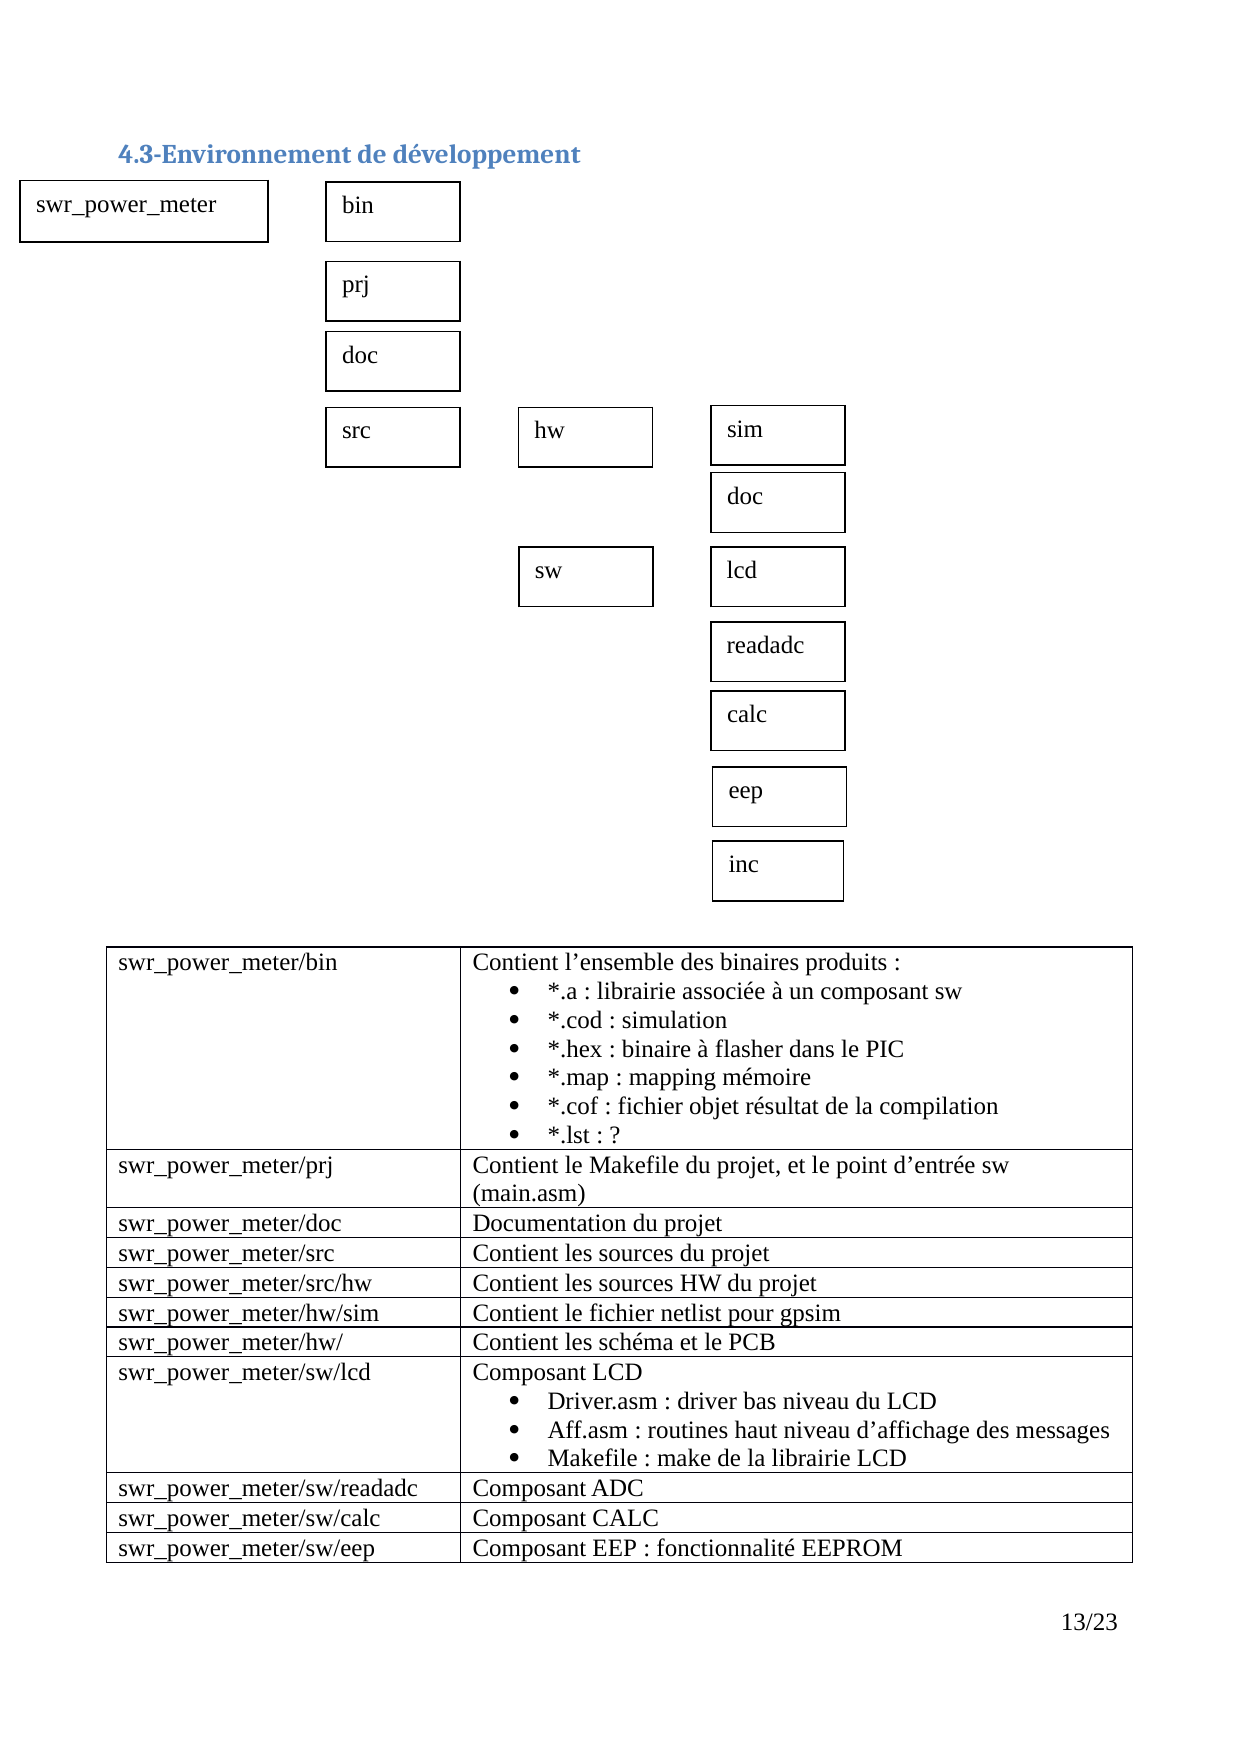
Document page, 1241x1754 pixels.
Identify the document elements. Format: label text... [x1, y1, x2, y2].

text lcd [726, 555, 829, 584]
table_header Contient l’ensemble des binaires produits : *.a : librairie associée à un composant sw *.cod : simulation *.hex : binaire à flasher dans le PIC *.map : mapping mémoire *.cof : fichier objet résultat de la compilation *.lst : ? [461, 948, 1132, 1149]
text calc [727, 699, 829, 728]
table_cell swr_power_meter/doc [107, 1208, 460, 1237]
table_cell Contient les schéma et le PCB [461, 1328, 1132, 1356]
table_cell swr_power_meter/hw/sim [107, 1298, 460, 1326]
text doc [342, 340, 444, 369]
table_cell swr_power_meter/src [107, 1238, 460, 1267]
text prj [342, 269, 444, 298]
table_cell Contient les sources HW du projet [461, 1268, 1132, 1297]
table_cell Contient le Makefile du projet, et le point d’entrée sw (main.asm) [461, 1150, 1132, 1207]
text eep [728, 775, 831, 804]
text swr_power_meter [36, 189, 252, 217]
text hw [534, 416, 637, 444]
text bin [342, 190, 444, 219]
table_cell swr_power_meter/sw/lcd [107, 1357, 460, 1472]
table_cell Composant LCD Driver.asm : driver bas niveau du LCD Aff.asm : routines haut niveau d’affichage des messages Makefile : make de la librairie LCD [461, 1357, 1132, 1472]
table_cell swr_power_meter/sw/eep [107, 1533, 460, 1562]
subtitle 4.3-Environnement de développement [118, 139, 1122, 170]
text doc [727, 481, 829, 510]
table_cell swr_power_meter/src/hw [107, 1268, 460, 1297]
table_cell Contient les sources du projet [461, 1238, 1132, 1267]
text src [342, 416, 444, 444]
text inc [728, 849, 828, 878]
table_cell Contient le fichier netlist pour gpsim [461, 1298, 1132, 1326]
text sw [534, 555, 637, 584]
table_header swr_power_meter/bin [107, 948, 460, 1149]
table_cell Documentation du projet [461, 1208, 1132, 1237]
table_cell Composant CALC [461, 1503, 1132, 1532]
table_cell Composant EEP : fonctionnalité EEPROM [461, 1533, 1132, 1562]
table_cell Composant ADC [461, 1473, 1132, 1502]
text readadc [726, 630, 829, 659]
text sim [727, 414, 829, 443]
table_cell swr_power_meter/hw/ [107, 1328, 460, 1356]
table_cell swr_power_meter/prj [107, 1150, 460, 1207]
table_cell swr_power_meter/sw/calc [107, 1503, 460, 1532]
table_cell swr_power_meter/sw/readadc [107, 1473, 460, 1502]
